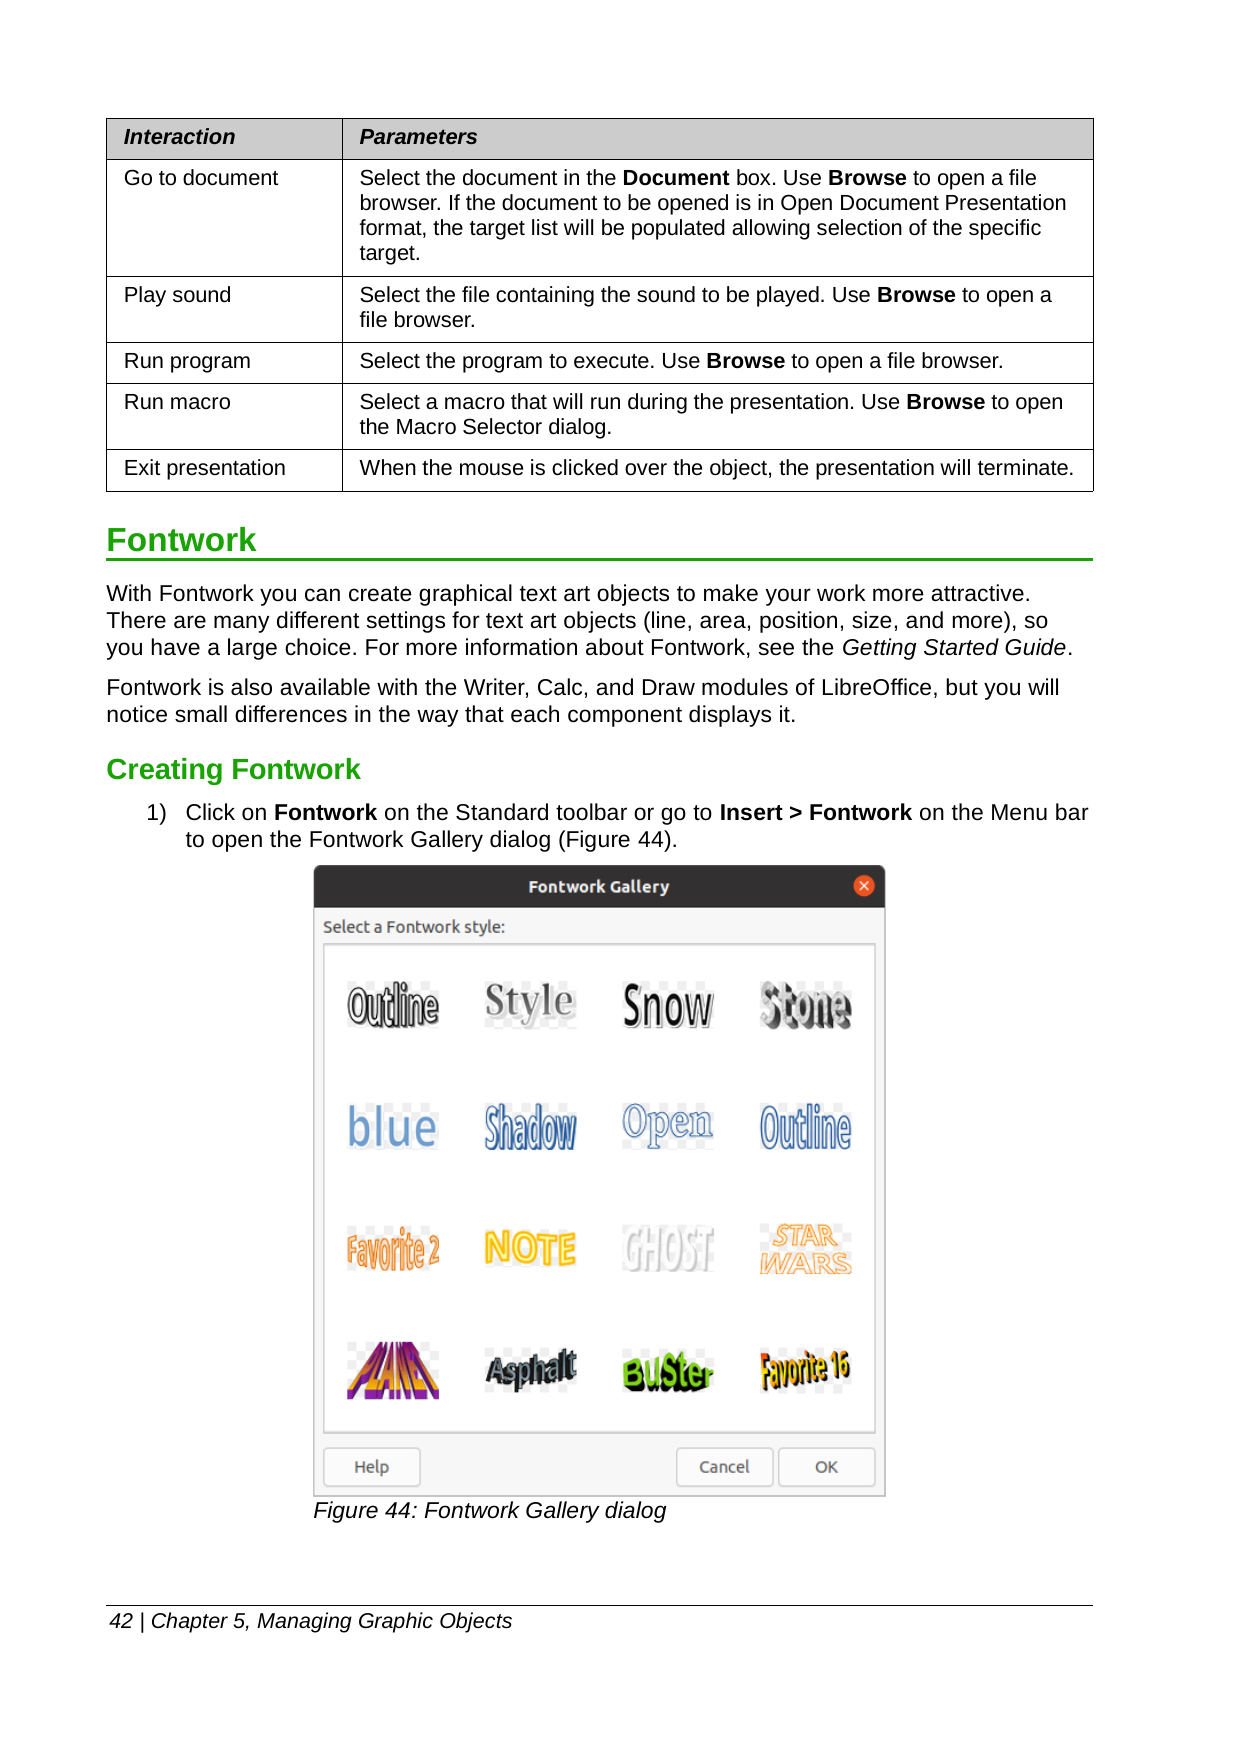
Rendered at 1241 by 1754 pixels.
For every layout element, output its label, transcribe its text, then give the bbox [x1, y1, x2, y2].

table_cell When the mouse is clicked over the object, the presentation will terminate. [343, 450, 1093, 491]
picture [313, 865, 886, 1497]
table_cell Go to document [107, 160, 342, 276]
table_cell Exit presentation [107, 450, 342, 491]
table_cell Run program [107, 343, 342, 383]
table_cell Play sound [107, 277, 342, 342]
table_header Parameters [343, 119, 1093, 159]
subtitle Fontwork [106, 520, 1093, 558]
table_cell Select the document in the Document box. Use Browse to open a file browser. If the document to be opened is in Open Document Presentation format, the target list will be populated allowing selection of the specific target. [343, 160, 1093, 276]
text Figure 44: Fontwork Gallery dialog [313, 1497, 886, 1523]
text With Fontwork you can create graphical text art objects to make your work more attractive. There are many different settings for text art objects (line, area, position, size, and more), so you have a large choice. For more information about Fontwork, see the Getting Started Guide. [106, 579, 1093, 661]
table_header Interaction [107, 119, 342, 159]
subtitle Creating Fontwork [106, 752, 1093, 786]
text Fontwork is also available with the Writer, Calc, and Draw modules of LibreOffice, but you will notice small differences in the way that each component displays it. [106, 673, 1093, 727]
list Click on Fontwork on the Standard toolbar or go to Insert > Fontwork on the Menu bar to open the Fontwork Gallery dialog (Figure 44). [167, 798, 1093, 852]
table_cell Select the program to execute. Use Browse to open a file browser. [343, 343, 1093, 383]
table_cell Select the file containing the sound to be played. Use Browse to open a file browser. [343, 277, 1093, 342]
table_cell Run macro [107, 384, 342, 449]
table_cell Select a macro that will run during the presentation. Use Browse to open the Macro Selector dialog. [343, 384, 1093, 449]
